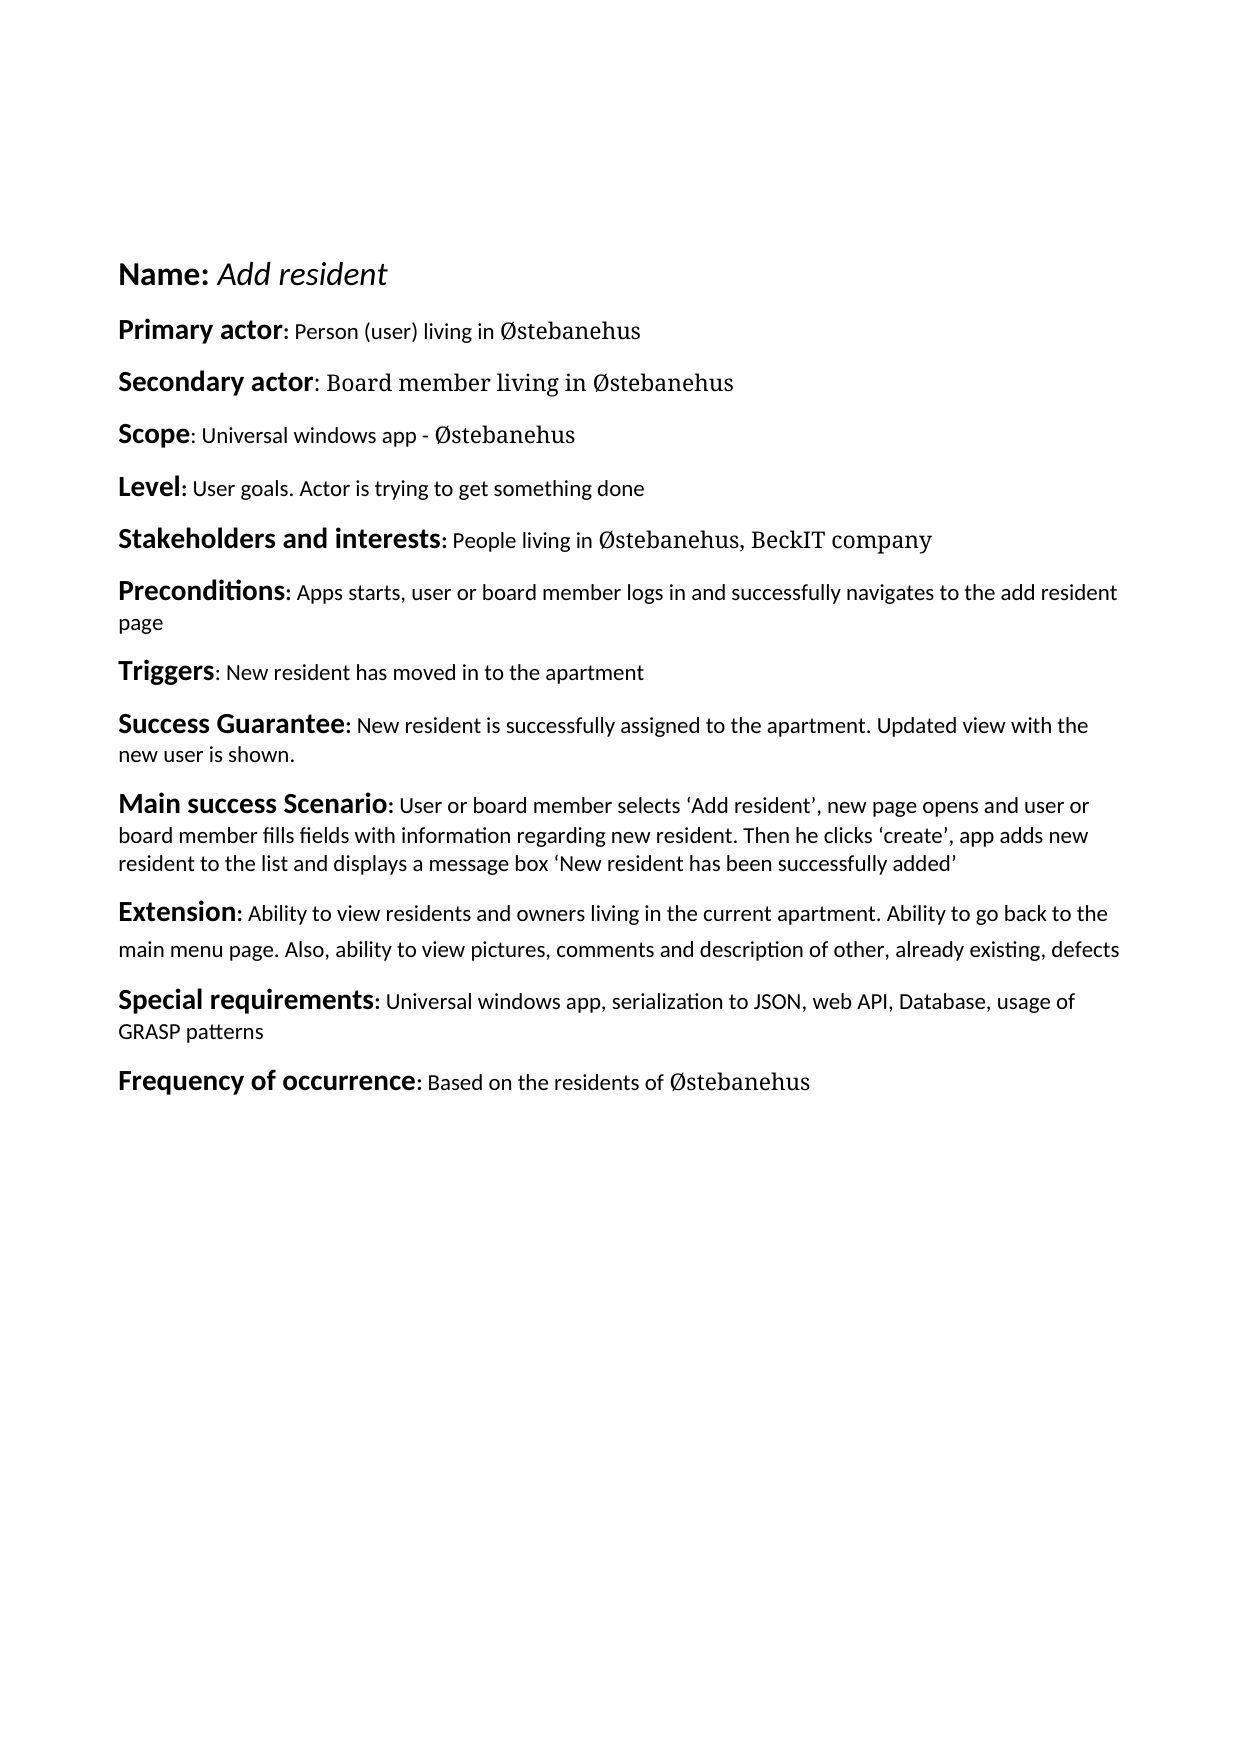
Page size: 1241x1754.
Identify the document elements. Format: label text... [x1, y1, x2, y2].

text Primary actor: Person (user) living in Østebanehus [118, 311, 1122, 346]
text Main success Scenario: User or board member selects ‘Add resident’, new page opens and user or board member fills fields with information regarding new resident. Then he clicks ‘create’, app adds new resident to the list and displays a message box ‘New resident has been successfully added’ [118, 785, 1122, 877]
text Stakeholders and interests: People living in Østebanehus, BeckIT company [118, 520, 1122, 556]
text Secondary actor: Board member living in Østebanehus [118, 363, 1122, 399]
text Special requirements: Universal windows app, serialization to JSON, web API, Database, usage of GRASP patterns [118, 981, 1122, 1045]
text Level: User goals. Actor is trying to get something done [118, 468, 1122, 503]
text Triggers: New resident has moved in to the apartment [118, 652, 1122, 688]
text Extension: Ability to view residents and owners living in the current apartment. Ability to go back to the main menu page. Also, ability to view pictures, comments and description of other, already existing, defects [118, 893, 1122, 965]
text Preconditions: Apps starts, user or board member logs in and successfully navigates to the add resident page [118, 572, 1122, 636]
text Frequency of occurrence: Based on the residents of Østebanehus [118, 1062, 1122, 1097]
text Scope: Universal windows app - Østebanehus [118, 415, 1122, 451]
text Name: Add resident [118, 253, 1122, 294]
text Success Guarantee: New resident is successfully assigned to the apartment. Updated view with the new user is shown. [118, 705, 1122, 768]
